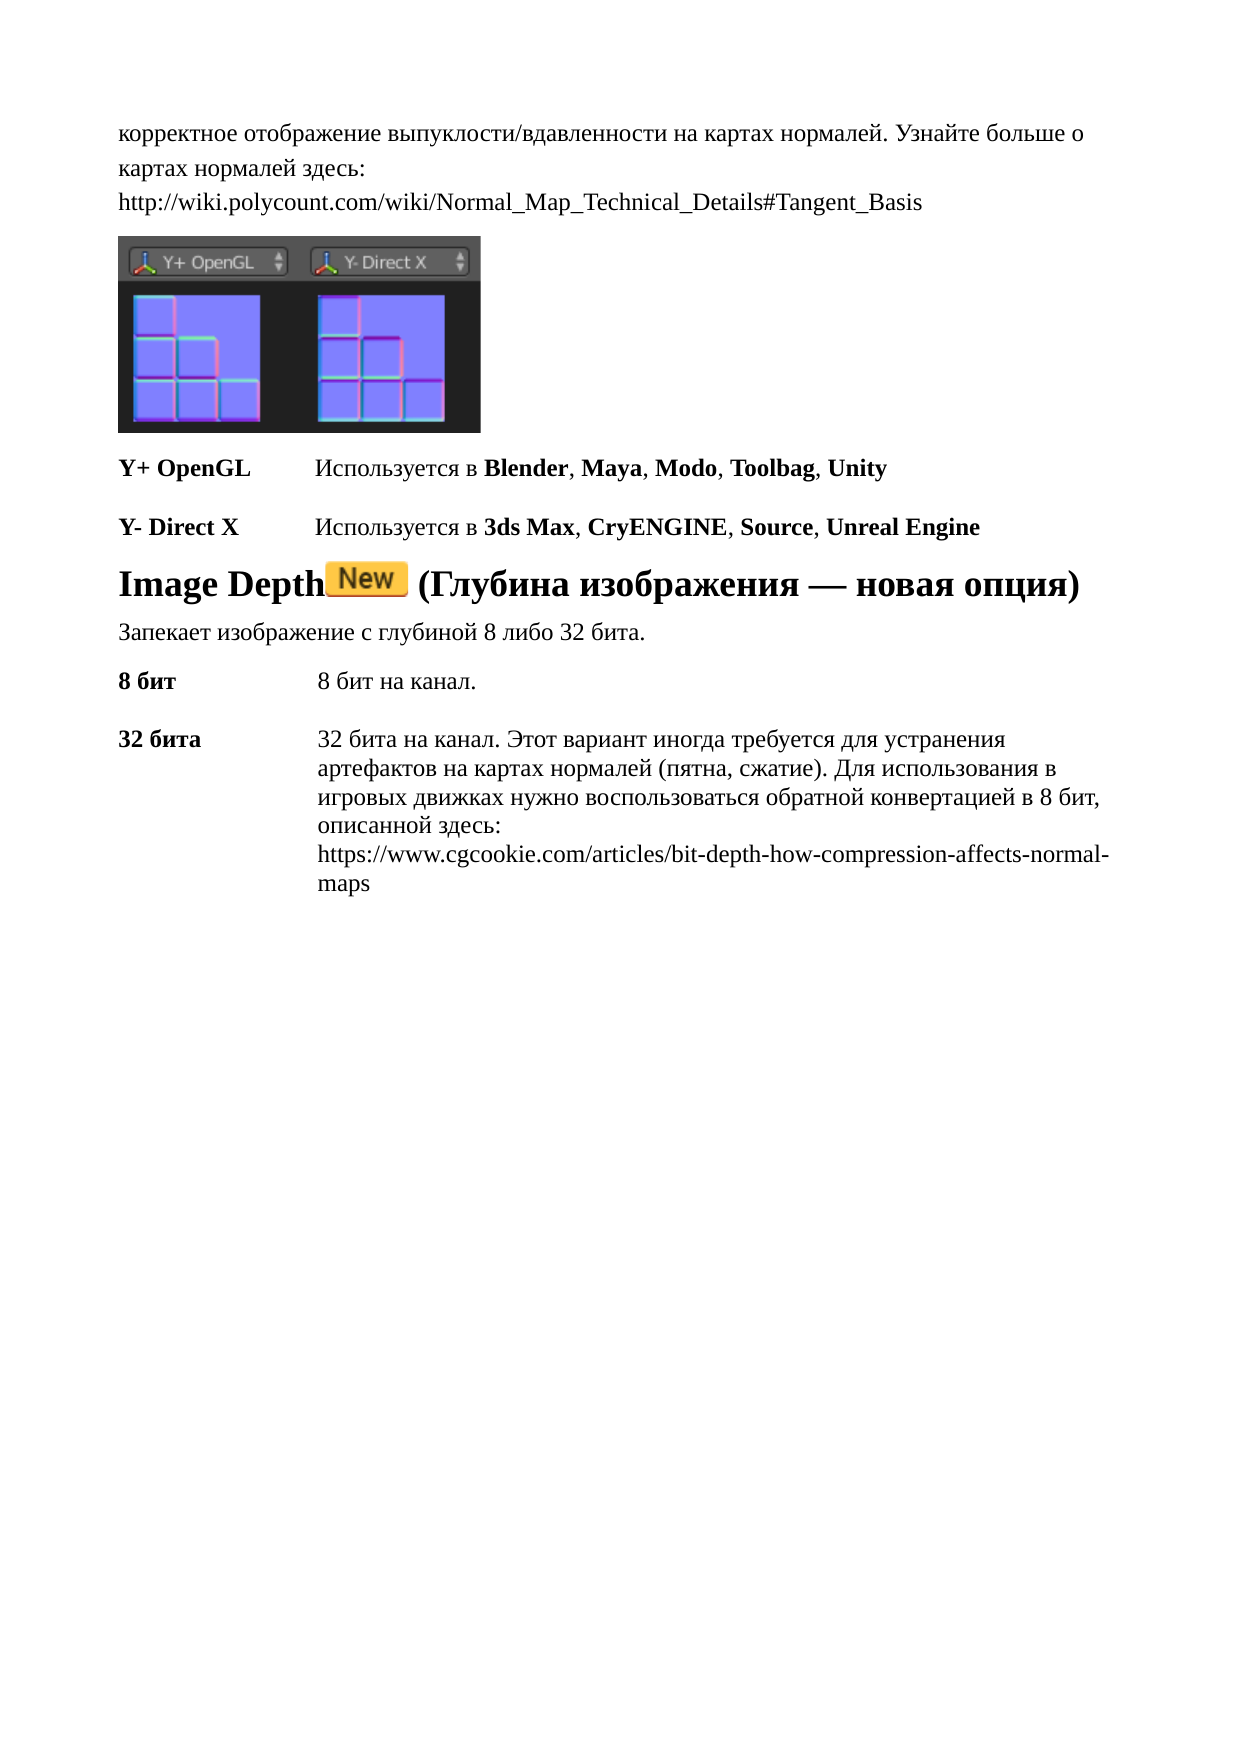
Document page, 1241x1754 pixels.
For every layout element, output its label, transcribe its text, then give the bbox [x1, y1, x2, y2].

table_cell Y- Direct X [118, 512, 314, 540]
table_cell 32 бита на канал. Этот вариант иногда требуется для устранения артефактов на картах нормалей (пятна, сжатие). Для использования в игровых движках нужно воспользоваться обратной конвертацией в 8 бит, описанной здесь: https://www.cgcookie.com/articles/bit-depth-how-compression-affects-normal-maps [318, 724, 1122, 897]
table_header Используется в Blender, Maya, Modo, Toolbag, Unity [315, 453, 1122, 512]
table_header 8 бит [118, 666, 317, 724]
text Запекает изображение с глубиной 8 либо 32 бита. [118, 617, 1122, 646]
table_cell Используется в 3ds Max, CryENGINE, Source, Unreal Engine [315, 512, 1122, 540]
text - корректное отображение выпуклости/вдавленности на картах нормалей. Узнайте больше о картах нормалей здесь: http://wiki.polycount.com/wiki/Normal_Map_Technical_Details#Tangent_Basis [118, 118, 1122, 216]
table_cell 32 бита [118, 724, 317, 897]
table_header Y+ OpenGL [118, 453, 314, 512]
picture [325, 561, 409, 597]
table_header 8 бит на канал. [318, 666, 1122, 724]
picture [118, 236, 481, 433]
subtitle Image Depth (Глубина изображения — новая опция) [118, 561, 1122, 604]
